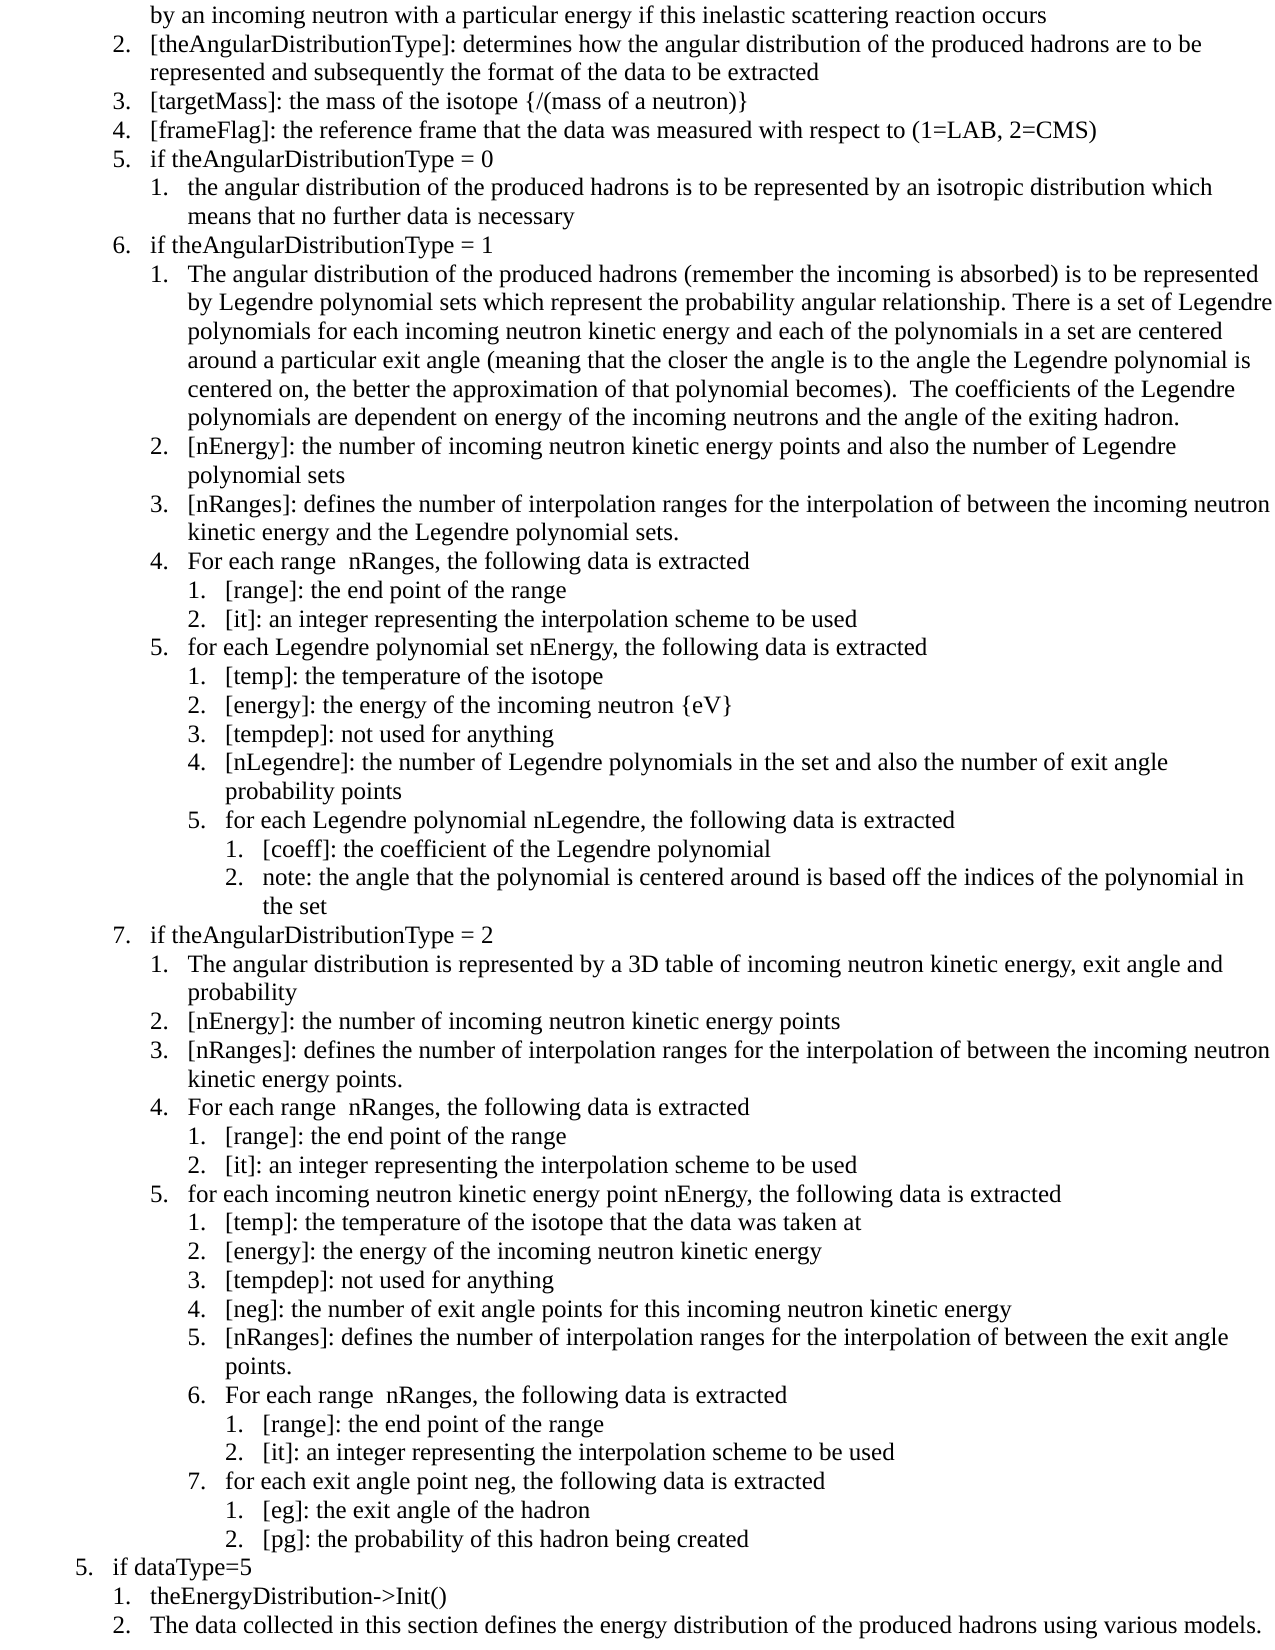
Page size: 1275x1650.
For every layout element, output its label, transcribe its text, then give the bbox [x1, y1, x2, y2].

list [theAngularDistributionType]: determines how the angular distribution of the produced hadrons are to be represented and subsequently the format of the data to be extracted [112, 29, 1275, 86]
list [energy]: the energy of the incoming neutron kinetic energy [187, 1236, 1275, 1265]
list [it]: an integer representing the interpolation scheme to be used [187, 1150, 1275, 1179]
list [nLegendre]: the number of Legendre polynomials in the set and also the number of exit angle probability points [187, 747, 1275, 805]
list [nRanges]: defines the number of interpolation ranges for the interpolation of between the incoming neutron kinetic energy points. [150, 1035, 1275, 1092]
list The angular distribution of the produced hadrons (remember the incoming is absorbed) is to be represented by Legendre polynomial sets which represent the probability angular relationship. There is a set of Legendre polynomials for each incoming neutron kinetic energy and each of the polynomials in a set are centered around a particular exit angle (meaning that the closer the angle is to the angle the Legendre polynomial is centered on, the better the approximation of that polynomial becomes). The coefficients of the Legendre polynomials are dependent on energy of the incoming neutrons and the angle of the exiting hadron. [150, 259, 1275, 431]
list if theAngularDistributionType = 0 [112, 144, 1275, 172]
list For each range nRanges, the following data is extracted [150, 1092, 1275, 1121]
list for each exit angle point neg, the following data is extracted [187, 1466, 1275, 1495]
list [eg]: the exit angle of the hadron [225, 1495, 1275, 1524]
list [nEnergy]: the number of incoming neutron kinetic energy points [150, 1006, 1275, 1035]
list [targetMass]: the mass of the isotope {/(mass of a neutron)} [112, 86, 1275, 115]
list For each range nRanges, the following data is extracted [187, 1380, 1275, 1409]
list for each Legendre polynomial nLegendre, the following data is extracted [187, 805, 1275, 834]
list [nRanges]: defines the number of interpolation ranges for the interpolation of between the exit angle points. [187, 1322, 1275, 1380]
list [neg]: the number of exit angle points for this incoming neutron kinetic energy [187, 1294, 1275, 1322]
list [energy]: the energy of the incoming neutron {eV} [187, 690, 1275, 719]
list [it]: an integer representing the interpolation scheme to be used [225, 1437, 1275, 1466]
list note: the angle that the polynomial is centered around is based off the indices of the polynomial in the set [225, 862, 1275, 920]
list The angular distribution is represented by a 3D table of incoming neutron kinetic energy, exit angle and probability [150, 949, 1275, 1006]
list [range]: the end point of the range [225, 1409, 1275, 1437]
list The data collected in this section defines the energy distribution of the produced hadrons using various models. [112, 1610, 1275, 1639]
list [nRanges]: defines the number of interpolation ranges for the interpolation of between the incoming neutron kinetic energy and the Legendre polynomial sets. [150, 489, 1275, 546]
list [temp]: the temperature of the isotope [187, 661, 1275, 690]
list by an incoming neutron with a particular energy if this inelastic scattering reaction occurs [112, 0, 1275, 29]
list [coeff]: the coefficient of the Legendre polynomial [225, 834, 1275, 862]
list [range]: the end point of the range [187, 575, 1275, 604]
list for each Legendre polynomial set nEnergy, the following data is extracted [150, 632, 1275, 661]
list [range]: the end point of the range [187, 1121, 1275, 1150]
list the angular distribution of the produced hadrons is to be represented by an isotropic distribution which means that no further data is necessary [150, 172, 1275, 230]
list [frameFlag]: the reference frame that the data was measured with respect to (1=LAB, 2=CMS) [112, 115, 1275, 144]
list if theAngularDistributionType = 2 [112, 920, 1275, 949]
list [pg]: the probability of this hadron being created [225, 1524, 1275, 1552]
list [tempdep]: not used for anything [187, 1265, 1275, 1294]
list [temp]: the temperature of the isotope that the data was taken at [187, 1207, 1275, 1236]
list if dataType=5 [75, 1552, 1275, 1581]
list theEnergyDistribution->Init() [112, 1581, 1275, 1610]
list if theAngularDistributionType = 1 [112, 230, 1275, 259]
list [nEnergy]: the number of incoming neutron kinetic energy points and also the number of Legendre polynomial sets [150, 431, 1275, 489]
list [it]: an integer representing the interpolation scheme to be used [187, 604, 1275, 632]
list for each incoming neutron kinetic energy point nEnergy, the following data is extracted [150, 1179, 1275, 1207]
list For each range nRanges, the following data is extracted [150, 546, 1275, 575]
list [tempdep]: not used for anything [187, 719, 1275, 747]
